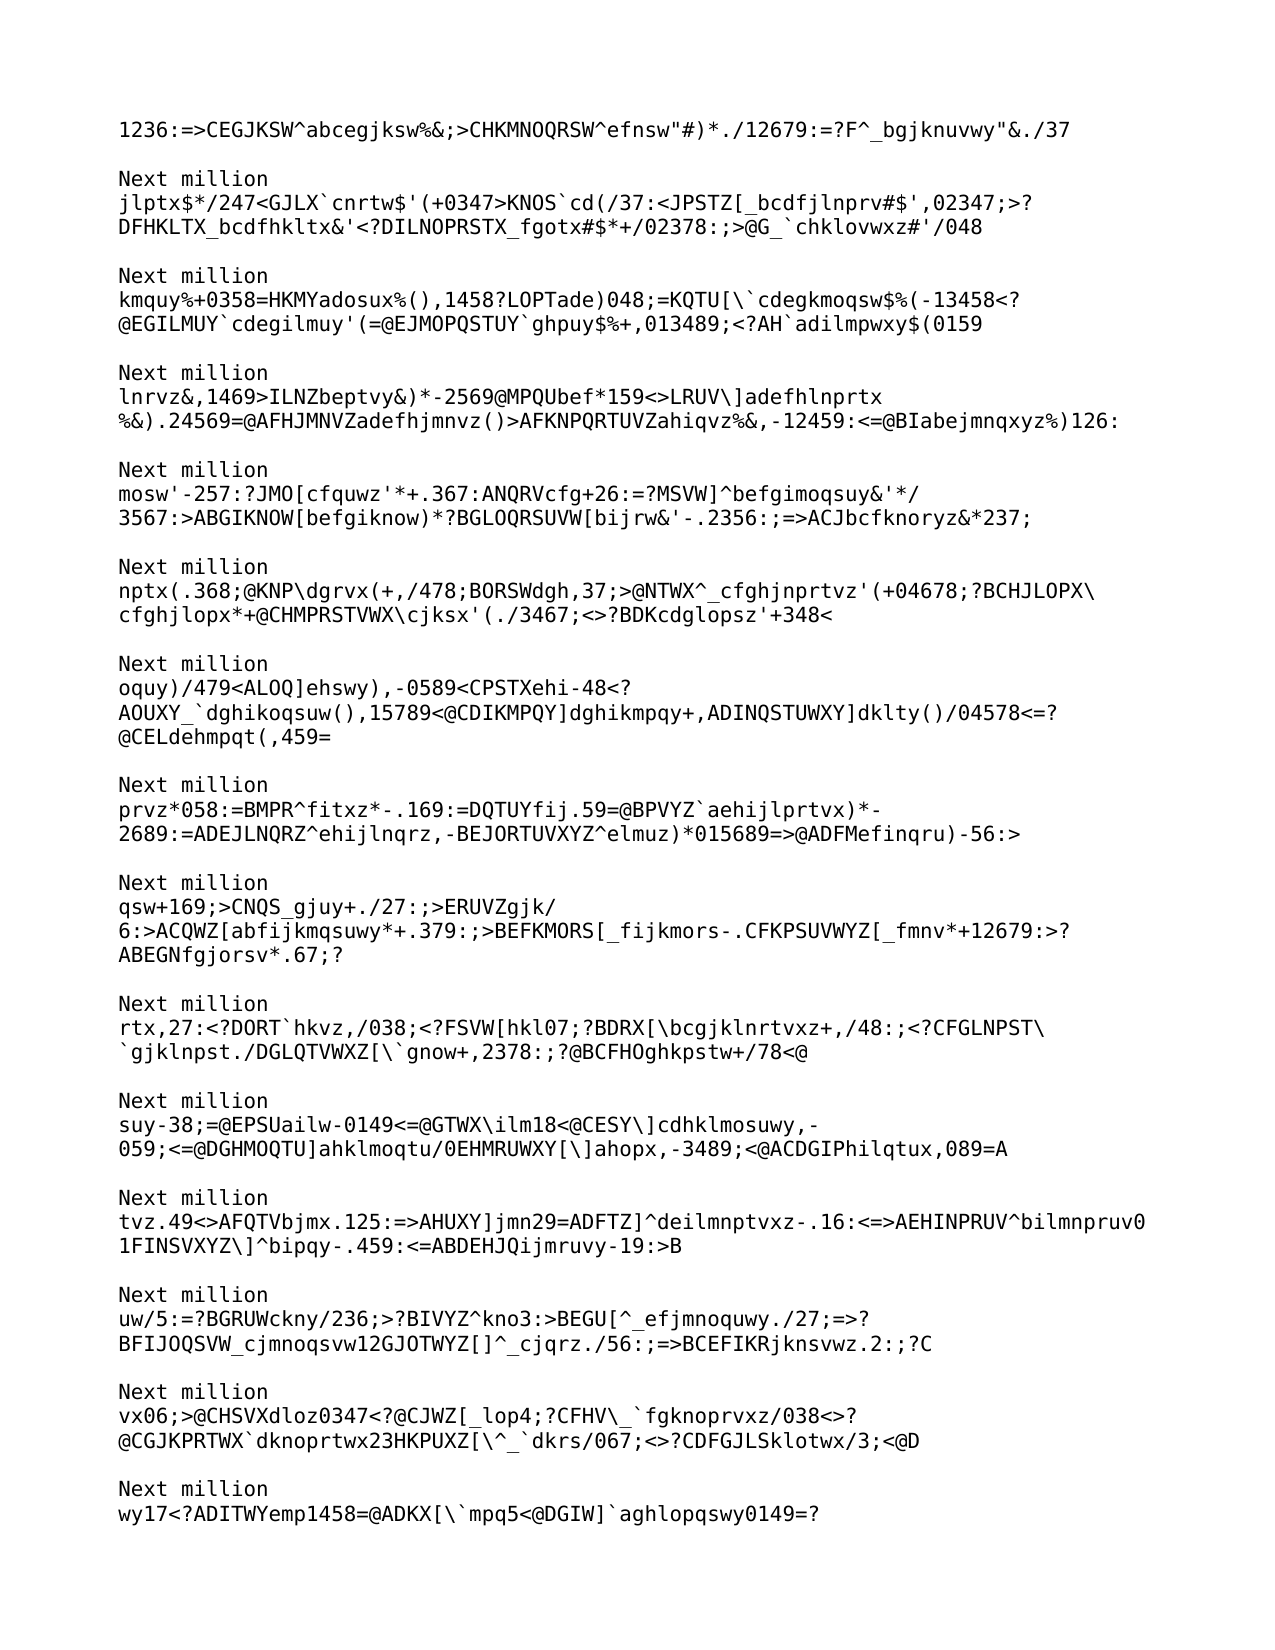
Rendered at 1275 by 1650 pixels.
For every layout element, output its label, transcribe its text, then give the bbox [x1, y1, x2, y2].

text Next million [118, 1283, 1157, 1307]
text uw/5:=?BGRUWckny/236;>?BIVYZ^kno3:>BEGU[^_efjmnoquwy./27;=>?BFIJOQSVW_cjmnoqsvw12GJOTWYZ[]^_cjqrz./56:;=>BCEFIKRjknsvwz.2:;?C [118, 1307, 1157, 1356]
text Next million [118, 458, 1157, 482]
text Next million [118, 773, 1157, 798]
text Next million [118, 652, 1157, 676]
text prvz*058:=BMPR^fitxz*-.169:=DQTUYfij.59=@BPVYZ`aehijlprtvx)*-2689:=ADEJLNQRZ^ehijlnqrz,-BEJORTUVXYZ^elmuz)*015689=>@ADFMefinqru)-56:> [118, 798, 1157, 846]
text kmquy%+0358=HKMYadosux%(),1458?LOPTade)048;=KQTU[\`cdegkmoqsw$%(-13458<?@EGILMUY`cdegilmuy'(=@EJMOPQSTUY`ghpuy$%+,013489;<?AH`adilmpwxy$(0159 [118, 288, 1157, 337]
text mosw'-257:?JMO[cfquwz'*+.367:ANQRVcfg+26:=?MSVW]^befgimoqsuy&'*/3567:>ABGIKNOW[befgiknow)*?BGLOQRSUVW[bijrw&'-.2356:;=>ACJbcfknoryz&*237; [118, 482, 1157, 531]
text Next million [118, 264, 1157, 288]
text Next million [118, 167, 1157, 191]
text jlptx$*/247<GJLX`cnrtw$'(+0347>KNOS`cd(/37:<JPSTZ[_bcdfjlnprv#$',02347;>?DFHKLTX_bcdfhkltx&'<?DILNOPRSTX_fgotx#$*+/02378:;>@G_`chklovwxz#'/048 [118, 191, 1157, 239]
text wy17<?ADITWYemp1458=@ADKX[\`mpq5<@DGIW]`aghlopqswy0149=? [118, 1502, 1157, 1526]
text Next million [118, 555, 1157, 579]
text lnrvz&,1469>ILNZbeptvy&)*-2569@MPQUbef*159<>LRUV\]adefhlnprtx%&).24569=@AFHJMNVZadefhjmnvz()>AFKNPQRTUVZahiqvz%&,-12459:<=@BIabejmnqxyz%)126: [118, 385, 1157, 434]
text tvz.49<>AFQTVbjmx.125:=>AHUXY]jmn29=ADFTZ]^deilmnptvxz-.16:<=>AEHINPRUV^bilmnpruv01FINSVXYZ\]^bipqy-.459:<=ABDEHJQijmruvy-19:>B [118, 1210, 1157, 1259]
text qsw+169;>CNQS_gjuy+./27:;>ERUVZgjk/6:>ACQWZ[abfijkmqsuwy*+.379:;>BEFKMORS[_fijkmors-.CFKPSUVWYZ[_fmnv*+12679:>?ABEGNfgjorsv*.67;? [118, 895, 1157, 968]
text Next million [118, 871, 1157, 895]
text vx06;>@CHSVXdloz0347<?@CJWZ[_lop4;?CFHV\_`fgknoprvxz/038<>?@CGJKPRTWX`dknoprtwx23HKPUXZ[\^_`dkrs/067;<>?CDFGJLSklotwx/3;<@D [118, 1404, 1157, 1453]
text oquy)/479<ALOQ]ehswy),-0589<CPSTXehi-48<?AOUXY_`dghikoqsuw(),15789<@CDIKMPQY]dghikmpqy+,ADINQSTUWXY]dklty()/04578<=?@CELdehmpqt(,459= [118, 676, 1157, 749]
text 1236:=>CEGJKSW^abcegjksw%&;>CHKMNOQRSW^efnsw"#)*./12679:=?F^_bgjknuvwy"&./37 [118, 118, 1157, 142]
text Next million [118, 1089, 1157, 1113]
text Next million [118, 1380, 1157, 1404]
text Next million [118, 1186, 1157, 1210]
text rtx,27:<?DORT`hkvz,/038;<?FSVW[hkl07;?BDRX[\bcgjklnrtvxz+,/48:;<?CFGLNPST\`gjklnpst./DGLQTVWXZ[\`gnow+,2378:;?@BCFHOghkpstw+/78<@ [118, 1016, 1157, 1065]
text suy-38;=@EPSUailw-0149<=@GTWX\ilm18<@CESY\]cdhklmosuwy,-059;<=@DGHMOQTU]ahklmoqtu/0EHMRUWXY[\]ahopx,-3489;<@ACDGIPhilqtux,089=A [118, 1113, 1157, 1162]
text Next million [118, 1477, 1157, 1502]
text Next million [118, 361, 1157, 385]
text Next million [118, 992, 1157, 1016]
text nptx(.368;@KNP\dgrvx(+,/478;BORSWdgh,37;>@NTWX^_cfghjnprtvz'(+04678;?BCHJLOPX\cfghjlopx*+@CHMPRSTVWX\cjksx'(./3467;<>?BDKcdglopsz'+348< [118, 579, 1157, 628]
